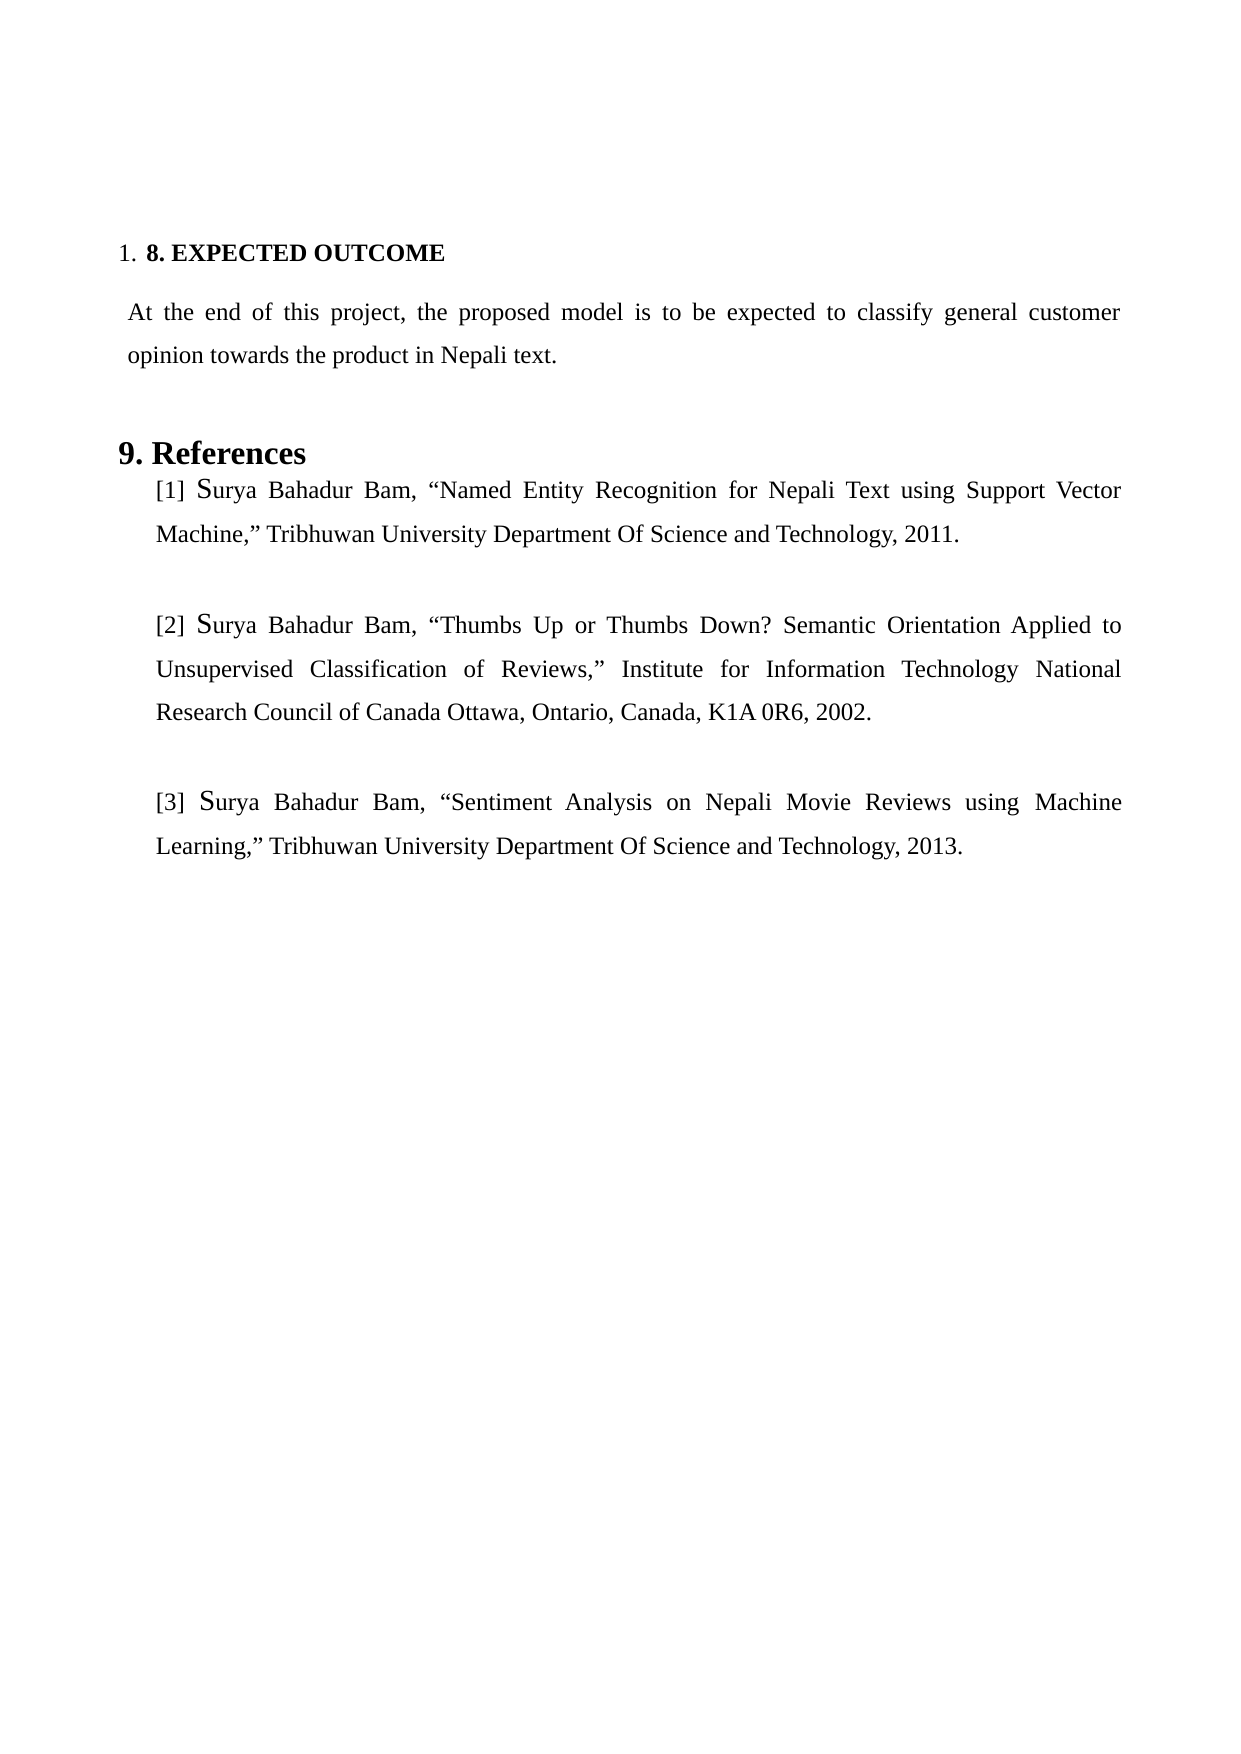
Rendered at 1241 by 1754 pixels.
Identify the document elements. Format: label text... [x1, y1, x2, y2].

text [2] Surya Bahadur Bam, “Thumbs Up or Thumbs Down? Semantic Orientation Applied to Unsupervised Classification of Reviews,” Institute for Information Technology National Research Council of Canada Ottawa, Ontario, Canada, K1A 0R6, 2002. [156, 606, 1122, 726]
text [3] Surya Bahadur Bam, “Sentiment Analysis on Nepali Movie Reviews using Machine Learning,” Tribhuwan University Department Of Science and Technology, 2013. [156, 783, 1122, 860]
list 8. EXPECTED OUTCOME [118, 238, 1122, 266]
text 9. References [118, 433, 1122, 472]
text [1] Surya Bahadur Bam, “Named Entity Recognition for Nepali Text using Support Vector Machine,” Tribhuwan University Department Of Science and Technology, 2011. [156, 472, 1122, 548]
text At the end of this project, the proposed model is to be expected to classify general customer opinion towards the product in Nepali text. [127, 297, 1122, 369]
